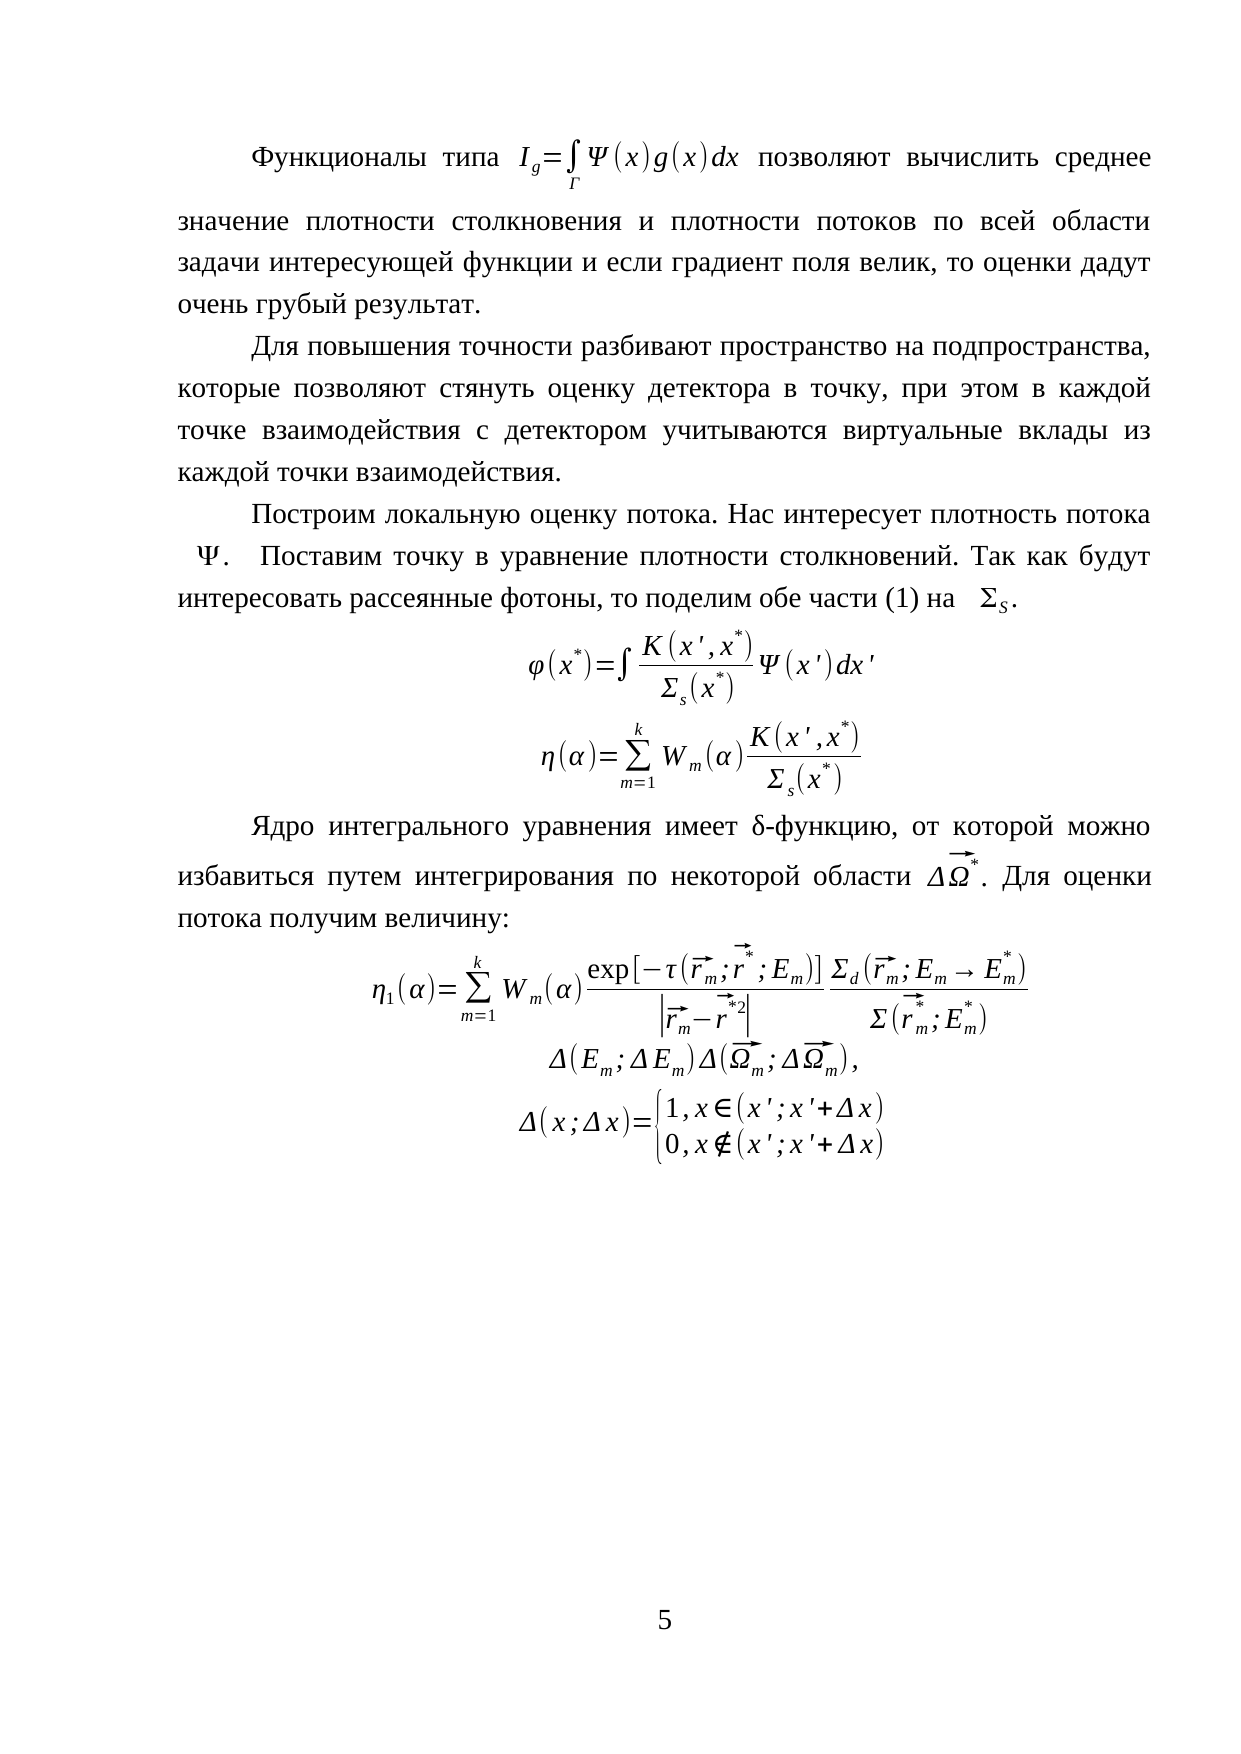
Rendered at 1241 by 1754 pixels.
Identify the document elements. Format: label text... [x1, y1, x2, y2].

text Функционалы типапозволяют вычислить среднее значение плотности столкновения и плотности потоков по всей области задачи интересующей функции и если градиент поля велик, то оценки дадут очень грубый результат. [177, 118, 1152, 320]
text Для повышения точности разбивают пространство на подпространства, которые позволяют стянуть оценку детектора в точку, при этом в каждой точке взаимодействия с детектором учитываются виртуальные вклады из каждой точки взаимодействия. [177, 328, 1152, 487]
text Построим локальную оценку потока. Нас интересует плотность потока Поставим точку в уравнение плотности столкновений. Так как будут интересовать рассеянные фотоны, то поделим обе части (1) на [177, 496, 1152, 618]
text Ядро интегрального уравнения имеет δ-функцию, от которой можно избавиться путем интегрирования по некоторой области Для оценки потока получим величину: [177, 808, 1152, 934]
